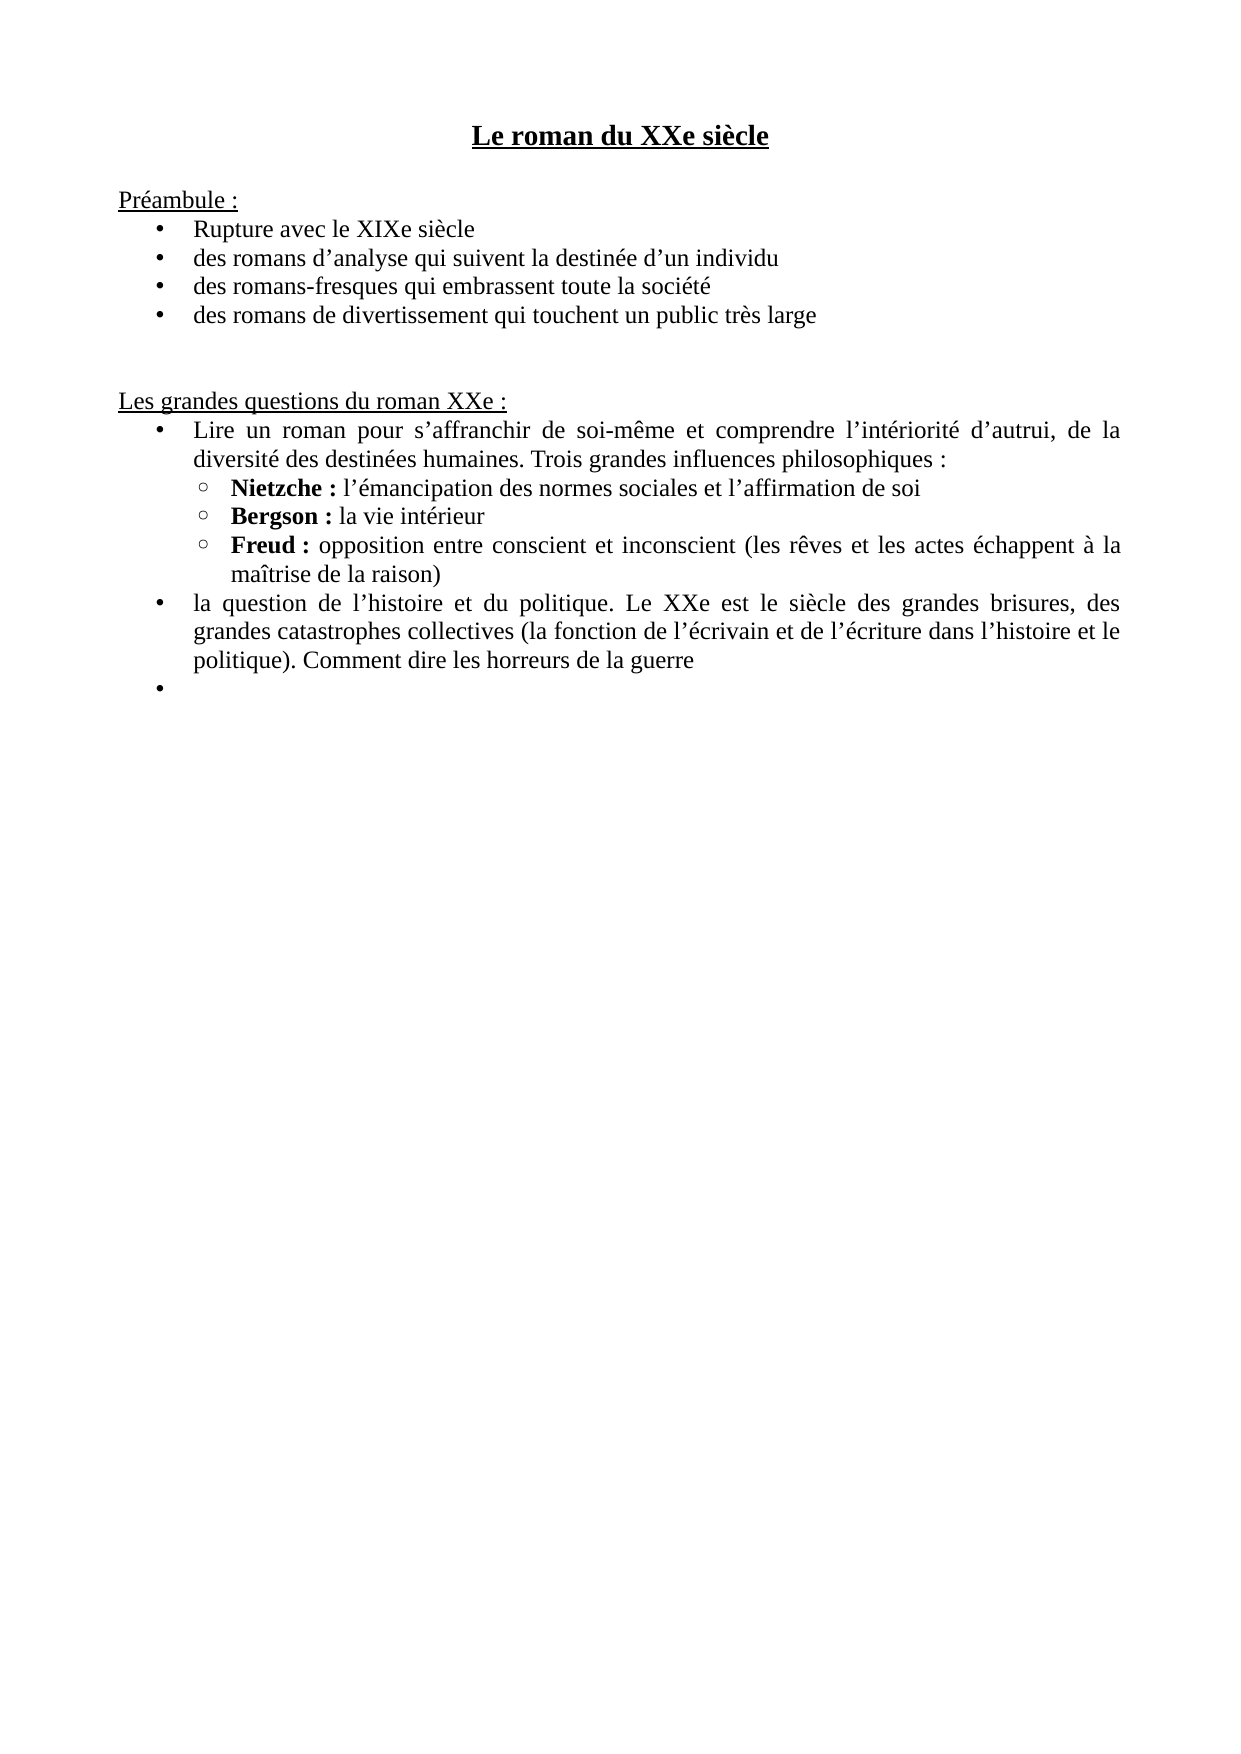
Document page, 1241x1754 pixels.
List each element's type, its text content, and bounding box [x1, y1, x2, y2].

list la question de l’histoire et du politique. Le XXe est le siècle des grandes brisures, des grandes catastrophes collectives (la fonction de l’écrivain et de l’écriture dans l’histoire et le politique). Comment dire les horreurs de la guerre [156, 588, 1122, 674]
list des romans de divertissement qui touchent un public très large [156, 300, 1122, 329]
list des romans d’analyse qui suivent la destinée d’un individu [156, 243, 1122, 271]
list Lire un roman pour s’affranchir de soi-même et comprendre l’intériorité d’autrui, de la diversité des destinées humaines. Trois grandes influences philosophiques : [156, 415, 1122, 473]
list Rupture avec le XIXe siècle [156, 214, 1122, 243]
text Préambule : [118, 185, 1122, 214]
text Les grandes questions du roman XXe : [118, 386, 1122, 415]
list Bergson : la vie intérieur [193, 501, 1122, 530]
text Le roman du XXe siècle [118, 118, 1122, 152]
list des romans-fresques qui embrassent toute la société [156, 271, 1122, 300]
list Freud : opposition entre conscient et inconscient (les rêves et les actes échappent à la maîtrise de la raison) [193, 530, 1122, 588]
list Nietzche : l’émancipation des normes sociales et l’affirmation de soi [193, 473, 1122, 501]
